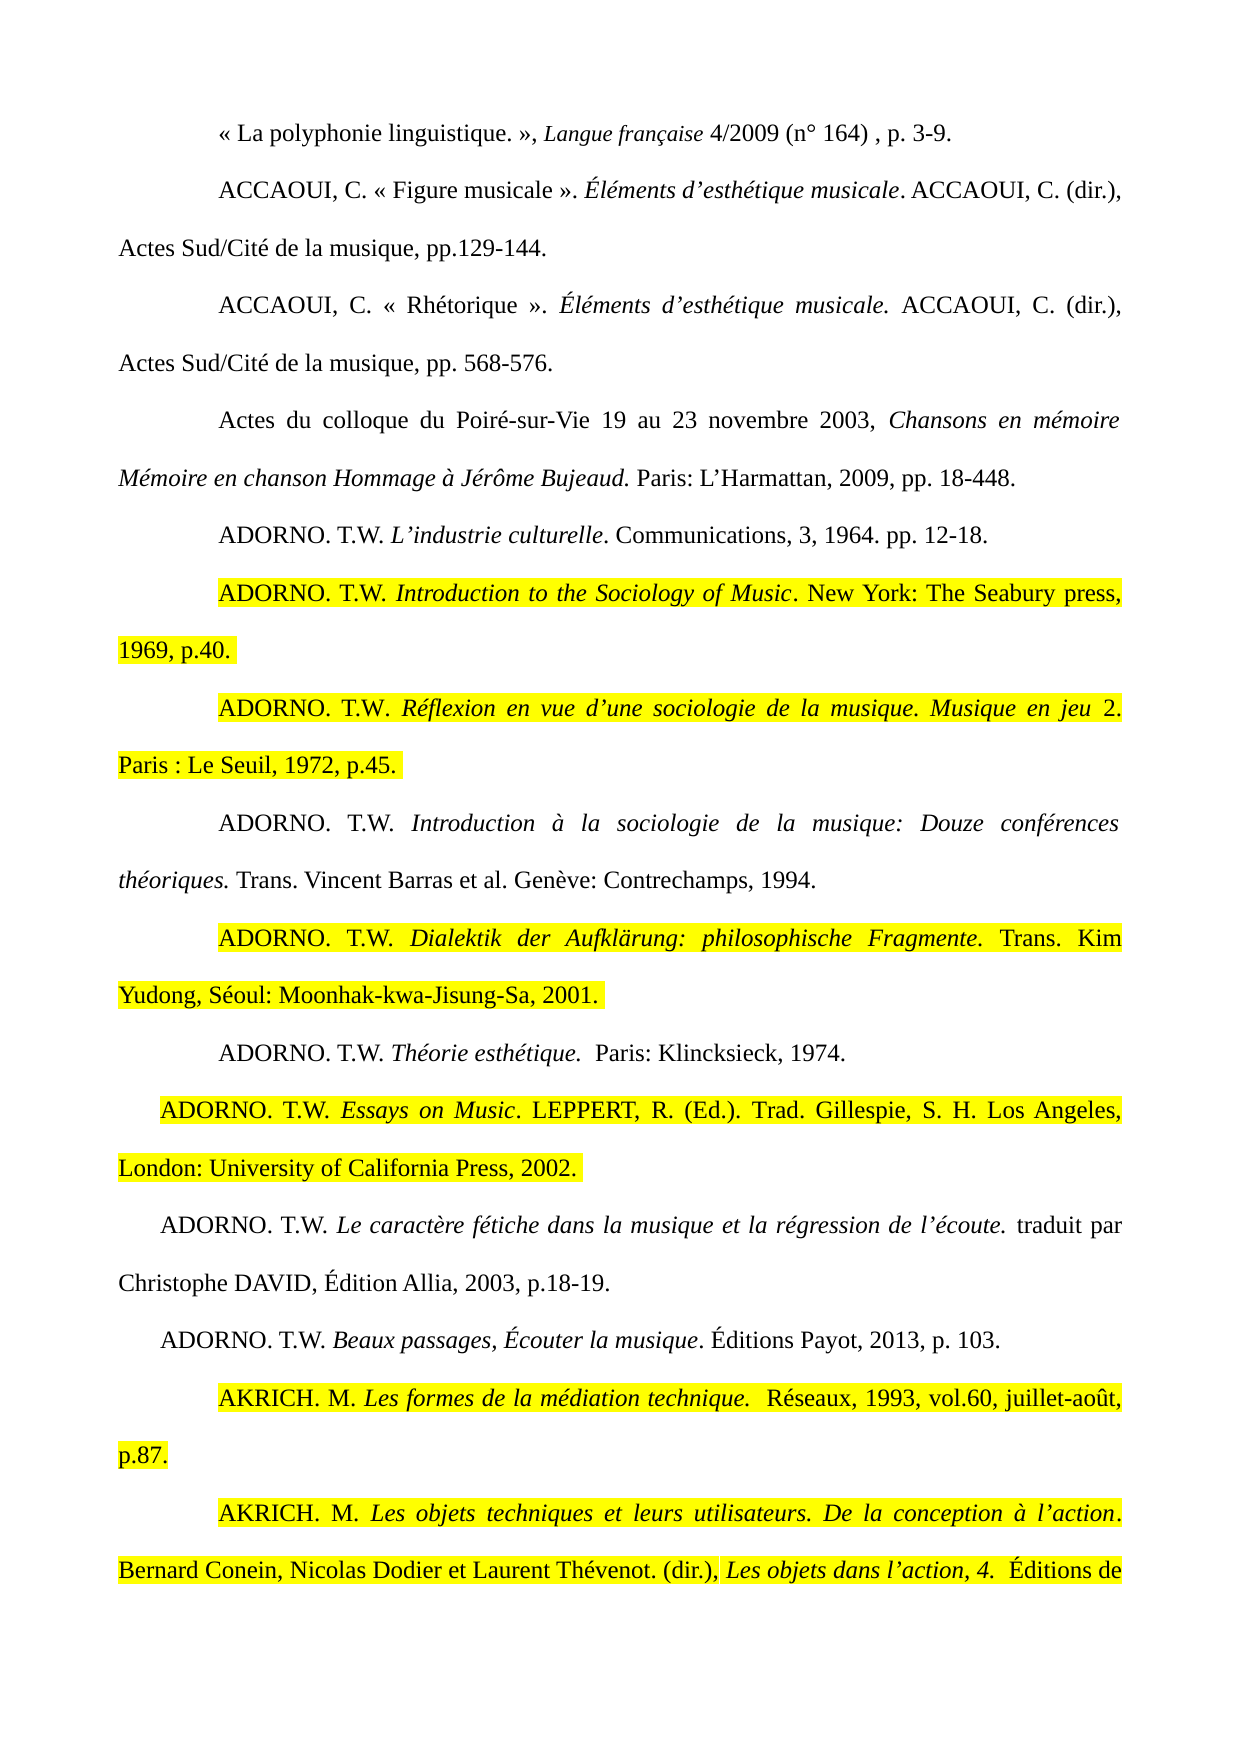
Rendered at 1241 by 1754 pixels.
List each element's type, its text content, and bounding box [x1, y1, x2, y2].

text Actes du colloque du Poiré-sur-Vie 19 au 23 novembre 2003, Chansons en mémoire Mémoire en chanson Hommage à Jérôme Bujeaud. Paris: L’Harmattan, 2009, pp. 18-448. [118, 406, 1122, 492]
text « La polyphonie linguistique. », Langue française 4/2009 (n° 164) , p. 3-9. [118, 118, 1122, 147]
text ACCAOUI, C. « Rhétorique ». Éléments d’esthétique musicale. ACCAOUI, C. (dir.), Actes Sud/Cité de la musique, pp. 568-576. [118, 291, 1122, 377]
text ADORNO. T.W. Le caractère fétiche dans la musique et la régression de l’écoute. traduit par Christophe DAVID, Édition Allia, 2003, p.18-19. [118, 1211, 1122, 1297]
text ADORNO. T.W. Dialektik der Aufklärung: philosophische Fragmente. Trans. Kim Yudong, Séoul: Moonhak-kwa-Jisung-Sa, 2001. [118, 923, 1122, 1009]
text ADORNO. T.W. Introduction à la sociologie de la musique: Douze conférences théoriques. Trans. Vincent Barras et al. Genève: Contrechamps, 1994. [118, 808, 1122, 894]
text ADORNO. T.W. Introduction to the Sociology of Music. New York: The Seabury press, 1969, p.40. [118, 578, 1122, 664]
text ADORNO. T.W. Réflexion en vue d’une sociologie de la musique. Musique en jeu 2. Paris : Le Seuil, 1972, p.45. [118, 693, 1122, 779]
text AKRICH. M. Les objets techniques et leurs utilisateurs. De la conception à l’action. Bernard Conein, Nicolas Dodier et Laurent Thévenot. (dir.), Les objets dans l’action, 4. Éditions de [118, 1498, 1122, 1584]
text ADORNO. T.W. L’industrie culturelle. Communications, 3, 1964. pp. 12-18. [118, 521, 1122, 549]
text ADORNO. T.W. Théorie esthétique. Paris: Klincksieck, 1974. [118, 1038, 1122, 1067]
text ACCAOUI, C. « Figure musicale ». Éléments d’esthétique musicale. ACCAOUI, C. (dir.), Actes Sud/Cité de la musique, pp.129-144. [118, 176, 1122, 262]
text AKRICH. M. Les formes de la médiation technique. Réseaux, 1993, vol.60, juillet-août, p.87. [118, 1383, 1122, 1469]
text ADORNO. T.W. Essays on Music. LEPPERT, R. (Ed.). Trad. Gillespie, S. H. Los Angeles, London: University of California Press, 2002. [118, 1096, 1122, 1182]
text ADORNO. T.W. Beaux passages, Écouter la musique. Éditions Payot, 2013, p. 103. [118, 1326, 1122, 1354]
